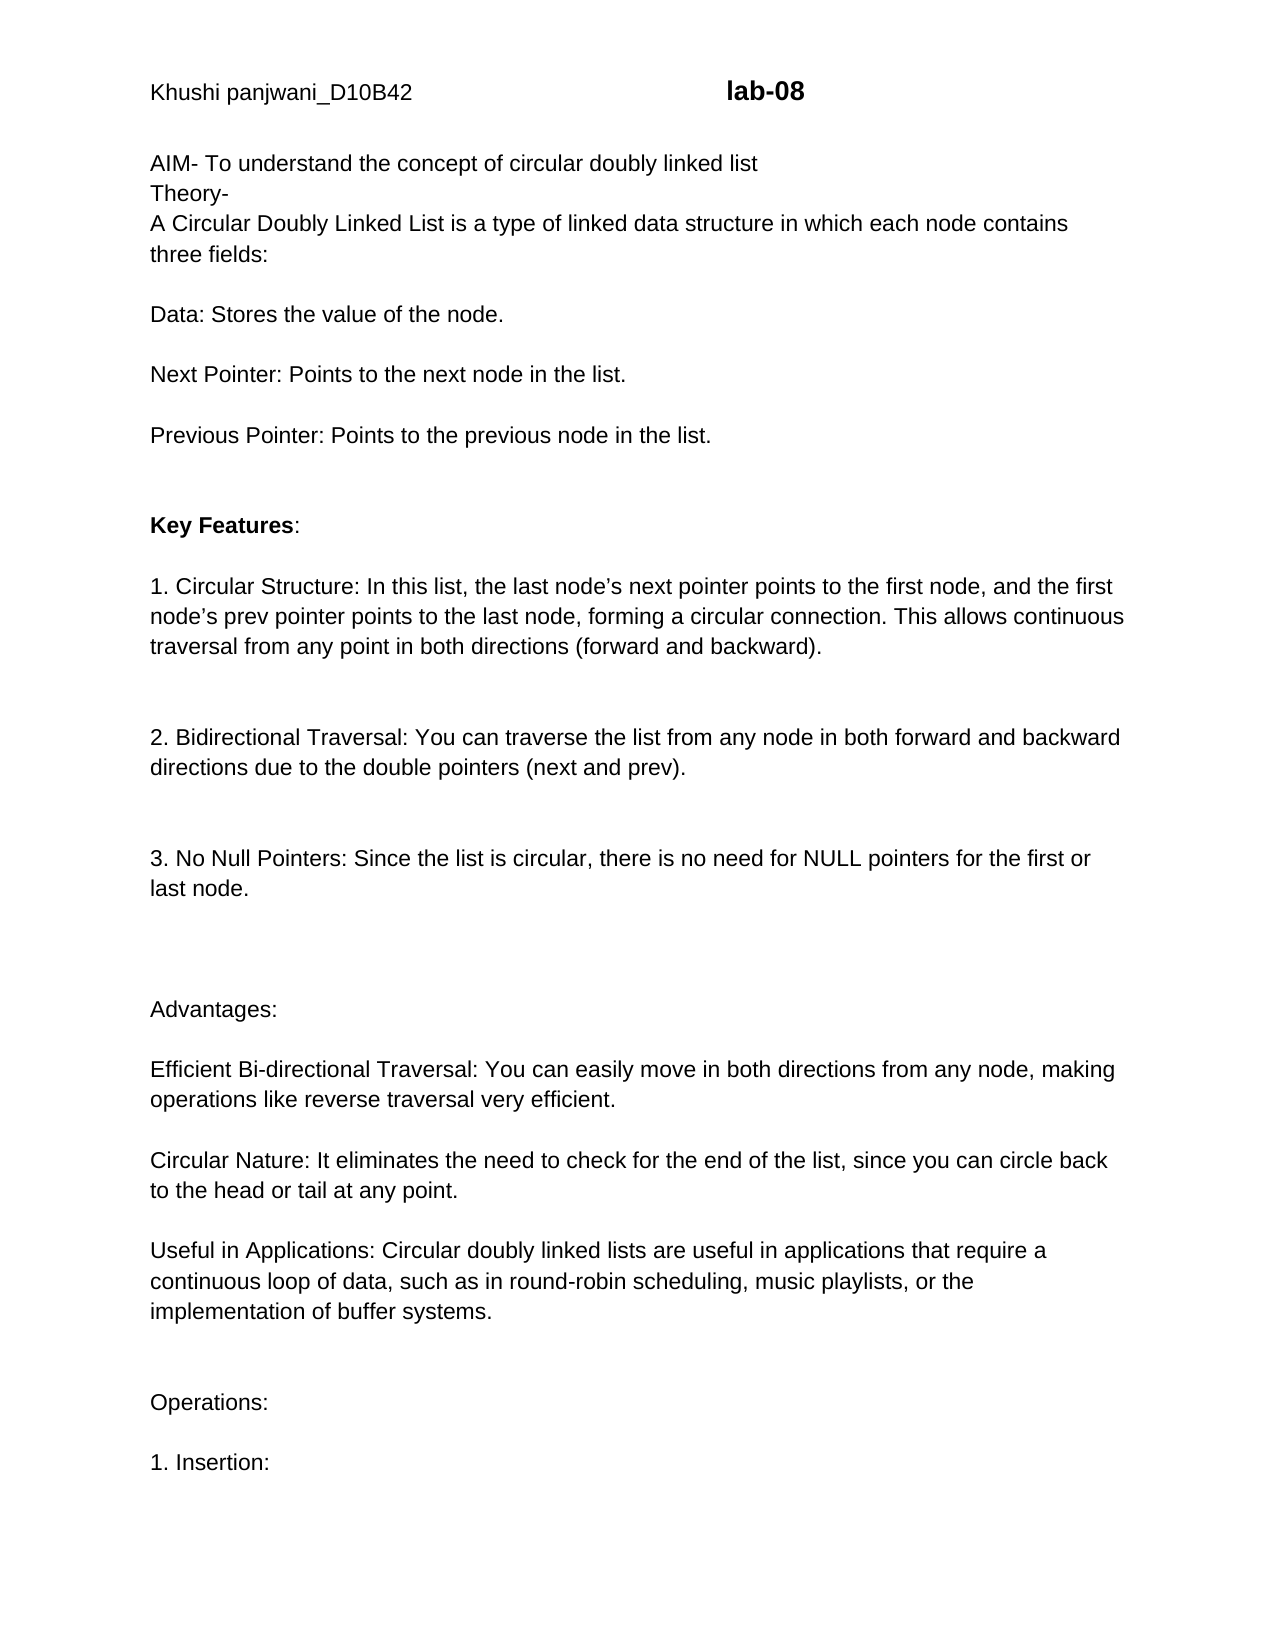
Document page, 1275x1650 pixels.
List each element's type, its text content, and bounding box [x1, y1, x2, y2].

text Efficient Bi-directional Traversal: You can easily move in both directions from any node, making operations like reverse traversal very efficient. [150, 1056, 1125, 1113]
text 1. Insertion: [150, 1449, 1125, 1475]
text Theory- [150, 180, 1125, 207]
text Next Pointer: Points to the next node in the list. [150, 361, 1125, 388]
text Circular Nature: It eliminates the need to check for the end of the list, since you can circle back to the head or tail at any point. [150, 1147, 1125, 1203]
text Previous Pointer: Points to the previous node in the list. [150, 422, 1125, 448]
text Advantages: [150, 996, 1125, 1022]
text 3. No Null Pointers: Since the list is circular, there is no need for NULL pointers for the first or last node. [150, 845, 1125, 901]
text A Circular Doubly Linked List is a type of linked data structure in which each node contains three fields: [150, 210, 1125, 267]
text 1. Circular Structure: In this list, the last node’s next pointer points to the first node, and the first node’s prev pointer points to the last node, forming a circular connection. This allows continuous traversal from any point in both directions (forward and backward). [150, 573, 1125, 660]
text Data: Stores the value of the node. [150, 301, 1125, 327]
text Operations: [150, 1388, 1125, 1415]
text Useful in Applications: Circular doubly linked lists are useful in applications that require a continuous loop of data, such as in round-robin scheduling, music playlists, or the implementation of buffer systems. [150, 1237, 1125, 1324]
text Key Features: [150, 512, 1125, 539]
text AIM- To understand the concept of circular doubly linked list [150, 150, 1125, 176]
text 2. Bidirectional Traversal: You can traverse the list from any node in both forward and backward directions due to the double pointers (next and prev). [150, 724, 1125, 781]
